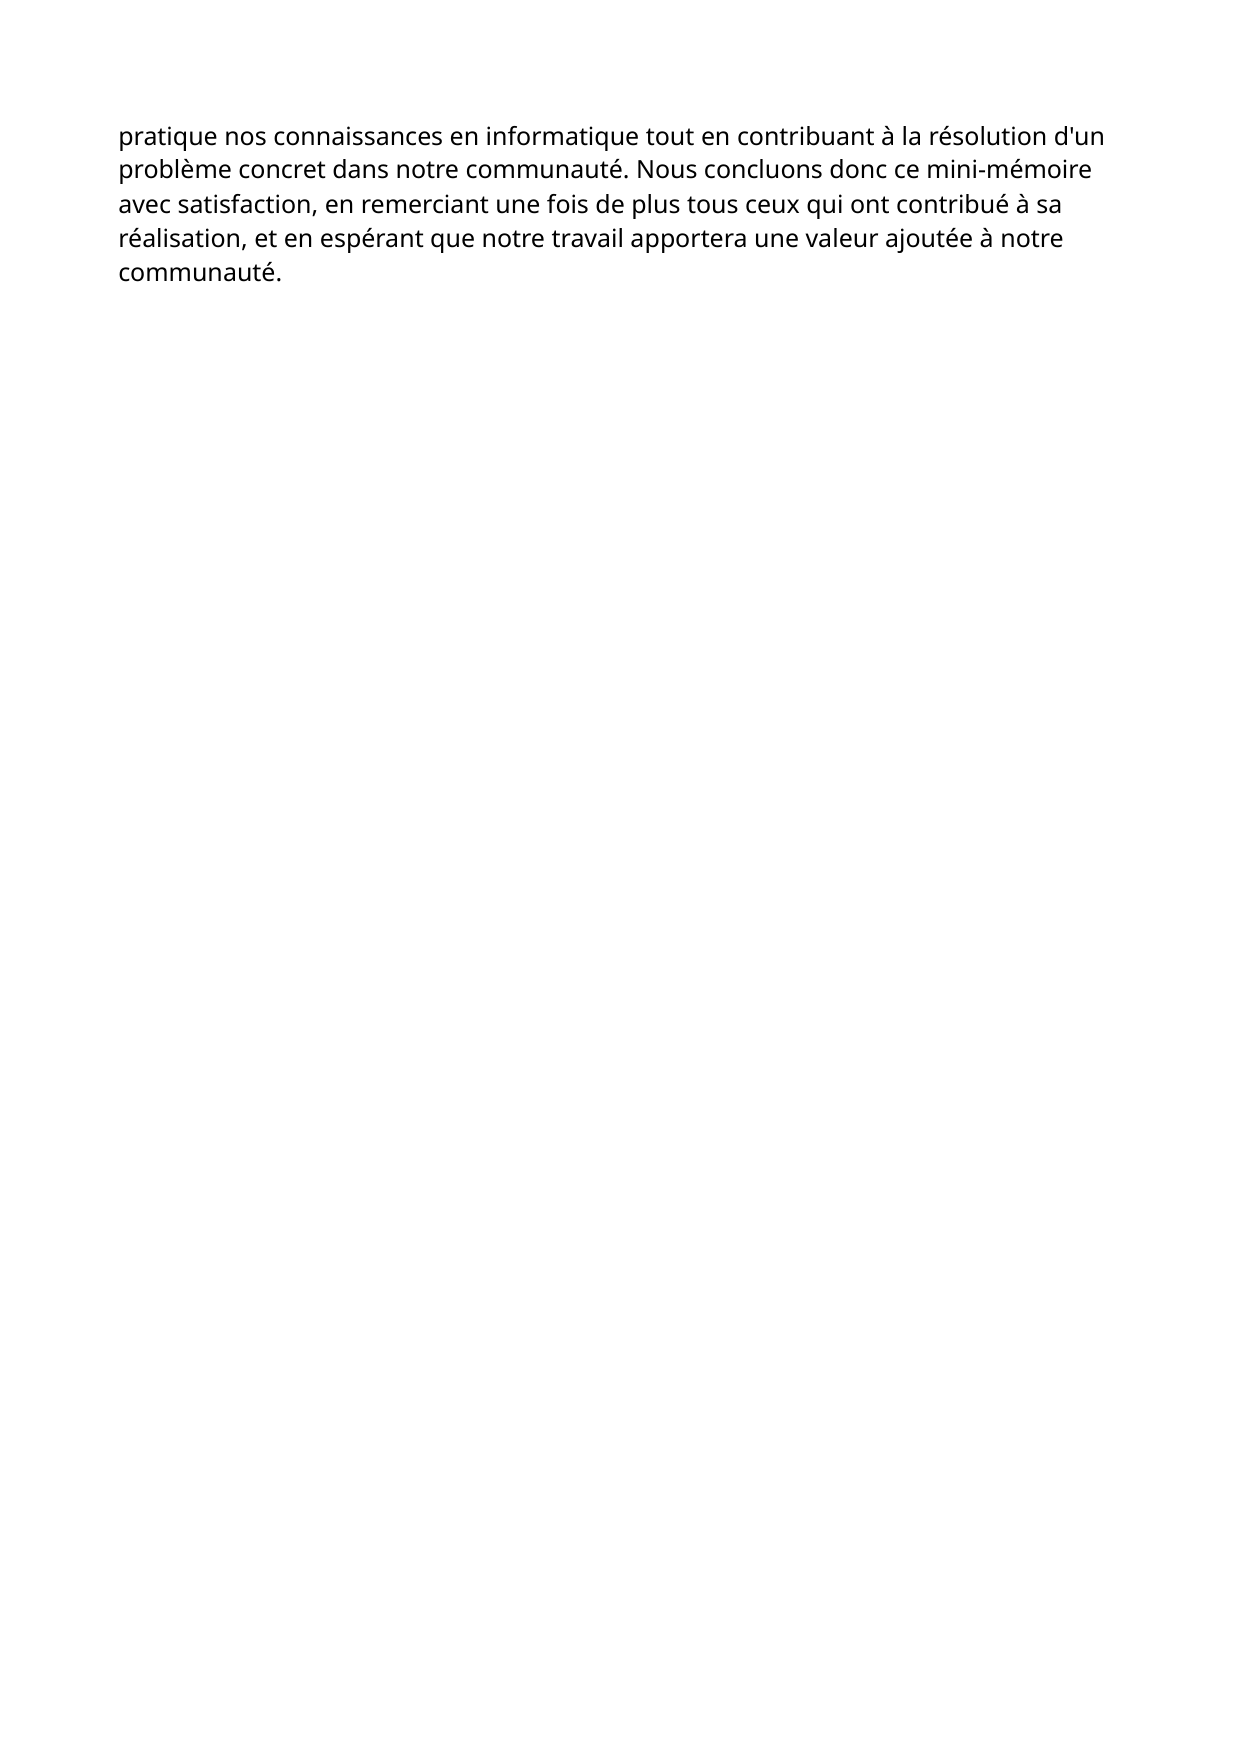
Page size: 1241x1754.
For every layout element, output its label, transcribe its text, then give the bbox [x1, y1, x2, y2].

text pratique nos connaissances en informatique tout en contribuant à la résolution d'un problème concret dans notre communauté. Nous concluons donc ce mini-mémoire avec satisfaction, en remerciant une fois de plus tous ceux qui ont contribué à sa réalisation, et en espérant que notre travail apportera une valeur ajoutée à notre communauté. [118, 118, 1122, 288]
